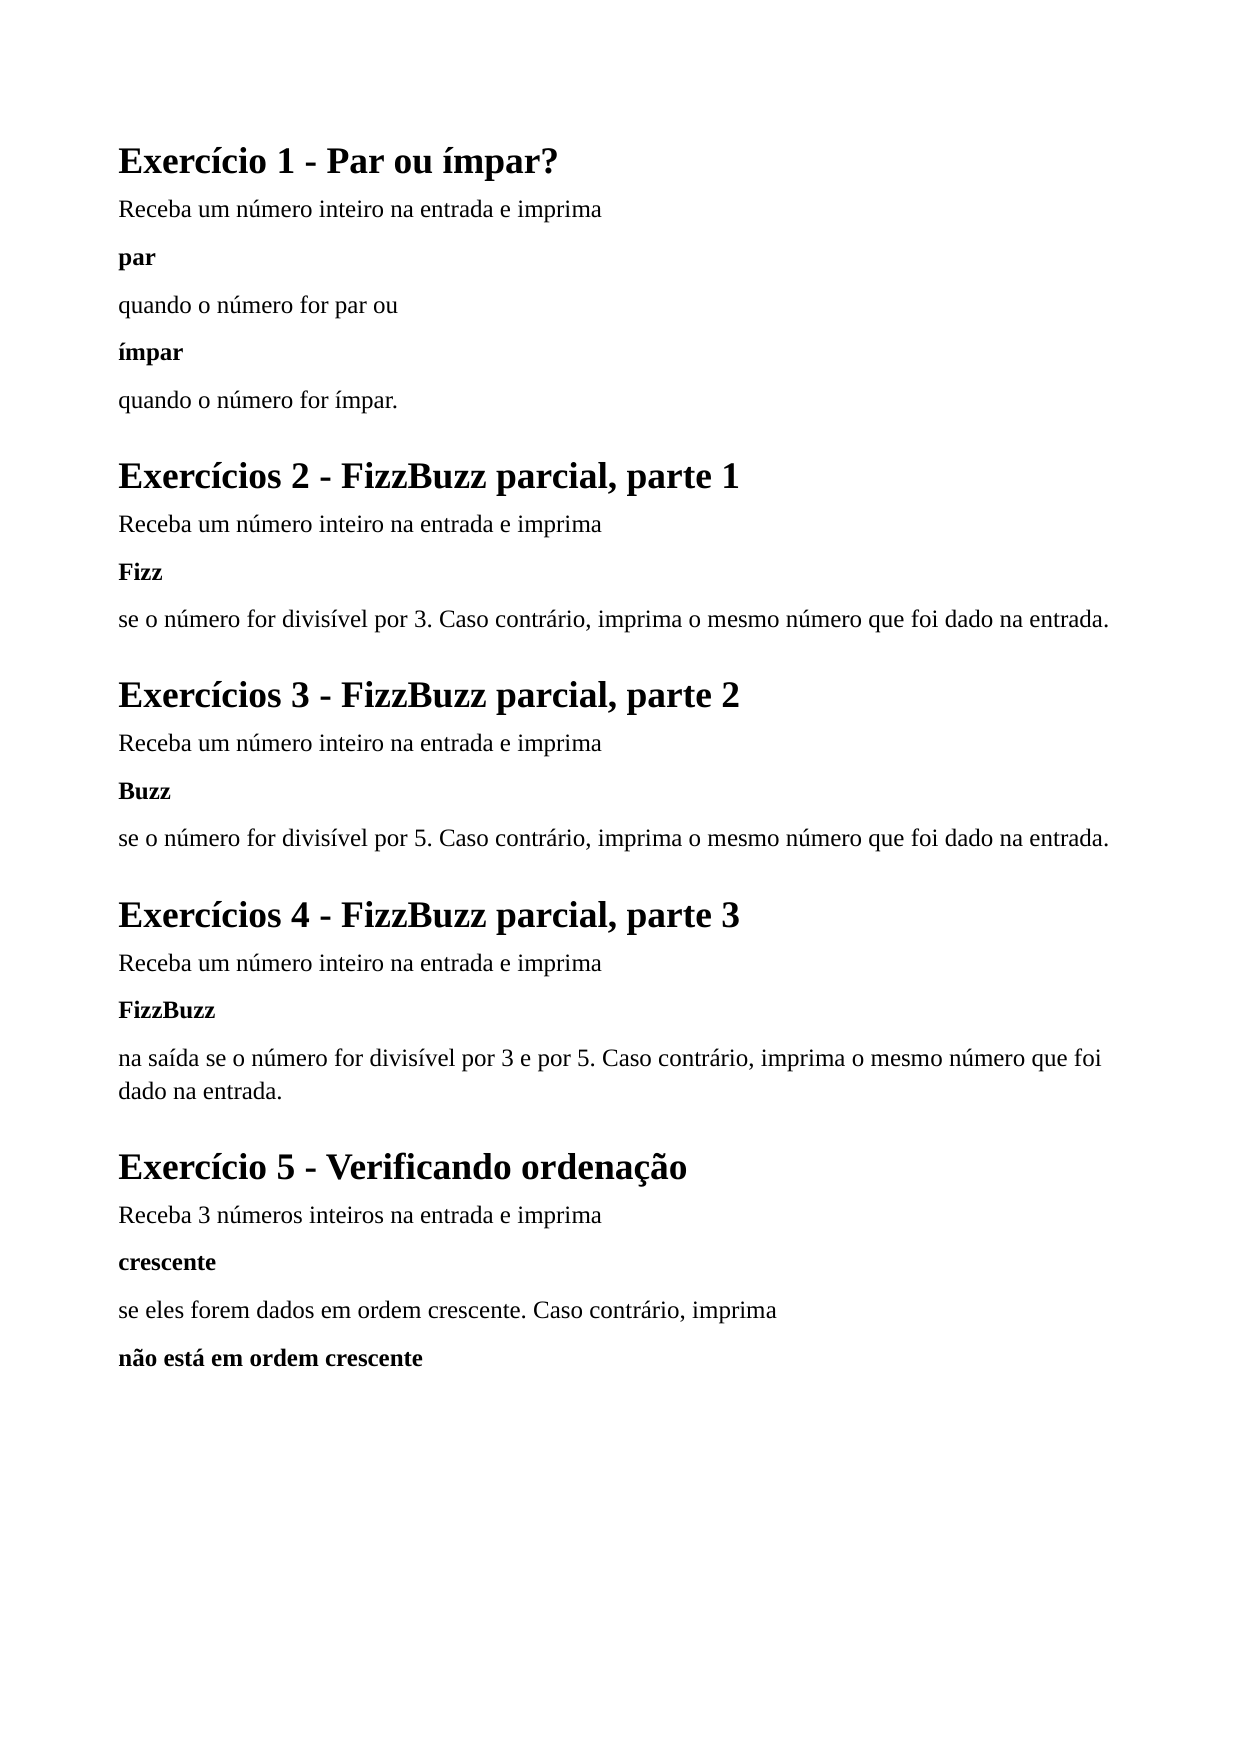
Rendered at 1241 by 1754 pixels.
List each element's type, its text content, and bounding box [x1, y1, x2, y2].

text crescente [118, 1247, 1122, 1276]
subtitle Exercícios 3 - FizzBuzz parcial, parte 2 [118, 673, 1122, 716]
text não está em ordem crescente [118, 1343, 1122, 1371]
text Receba um número inteiro na entrada e imprima [118, 194, 1122, 223]
text se o número for divisível por 5. Caso contrário, imprima o mesmo número que foi dado na entrada. [118, 823, 1122, 852]
text Fizz [118, 557, 1122, 585]
text Buzz [118, 776, 1122, 805]
text quando o número for par ou [118, 290, 1122, 318]
subtitle Exercício 1 - Par ou ímpar? [118, 139, 1122, 182]
text se o número for divisível por 3. Caso contrário, imprima o mesmo número que foi dado na entrada. [118, 604, 1122, 633]
subtitle Exercício 5 - Verificando ordenação [118, 1144, 1122, 1187]
text Receba um número inteiro na entrada e imprima [118, 948, 1122, 976]
text Receba um número inteiro na entrada e imprima [118, 509, 1122, 538]
text se eles forem dados em ordem crescente. Caso contrário, imprima [118, 1295, 1122, 1324]
text ímpar [118, 337, 1122, 366]
subtitle Exercícios 4 - FizzBuzz parcial, parte 3 [118, 892, 1122, 935]
text quando o número for ímpar. [118, 385, 1122, 414]
text par [118, 242, 1122, 271]
subtitle Exercícios 2 - FizzBuzz parcial, parte 1 [118, 453, 1122, 497]
text Receba um número inteiro na entrada e imprima [118, 728, 1122, 757]
text FizzBuzz [118, 995, 1122, 1024]
text Receba 3 números inteiros na entrada e imprima [118, 1200, 1122, 1229]
text na saída se o número for divisível por 3 e por 5. Caso contrário, imprima o mesmo número que foi dado na entrada. [118, 1043, 1122, 1104]
